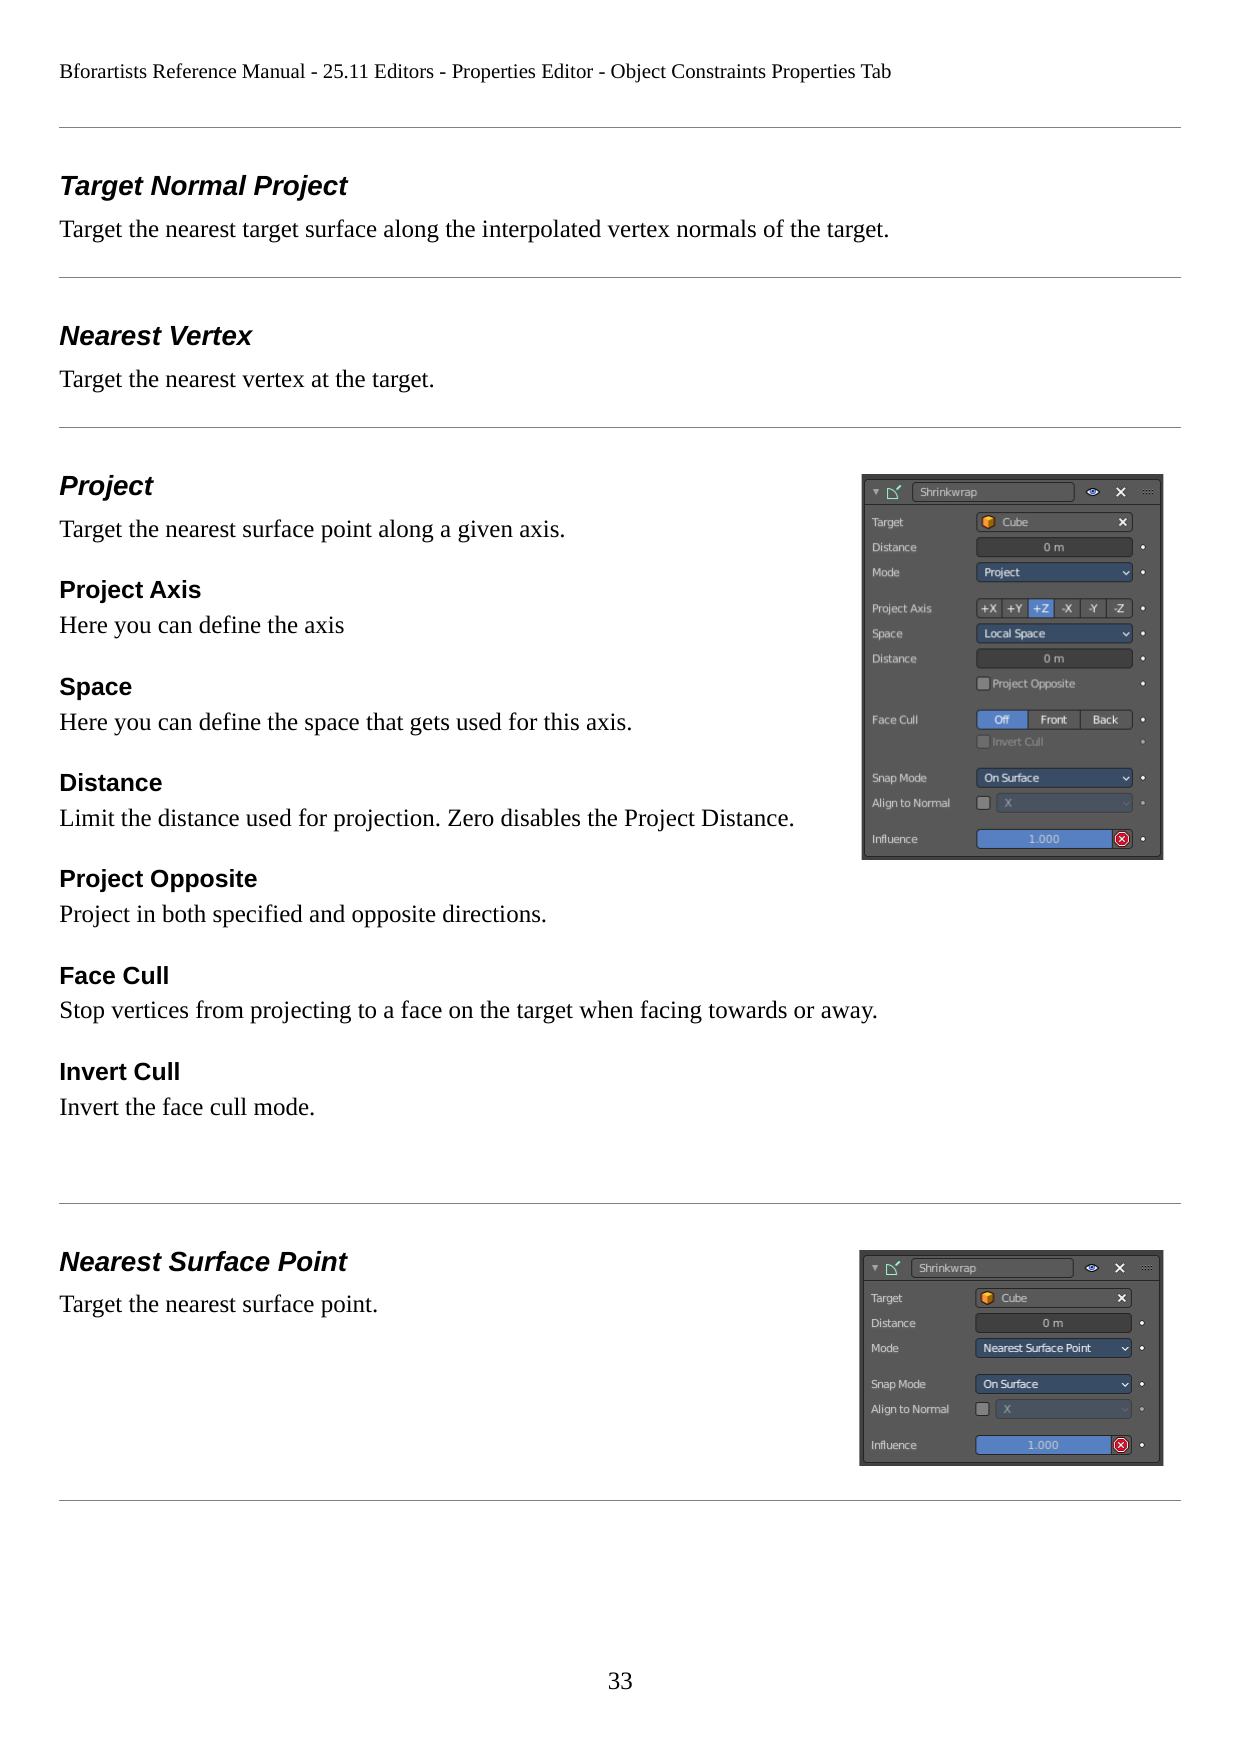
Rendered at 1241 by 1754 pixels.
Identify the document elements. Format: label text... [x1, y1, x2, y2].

text Target the nearest surface point. [59, 1289, 859, 1318]
text Here you can define the axis [59, 610, 861, 639]
subtitle Project Axis [59, 575, 861, 604]
subtitle [1164, 672, 1181, 700]
subtitle Project [59, 469, 1181, 501]
text Limit the distance used for projection. Zero disables the Project Distance. [59, 803, 861, 832]
subtitle [1164, 768, 1181, 797]
subtitle Invert Cull [59, 1057, 1181, 1086]
subtitle Face Cull [59, 961, 1181, 989]
picture [861, 474, 1164, 860]
text Here you can define the space that gets used for this axis. [59, 707, 861, 735]
subtitle Target Normal Project [59, 169, 1181, 201]
text Stop vertices from projecting to a face on the target when facing towards or away. [59, 996, 1181, 1024]
subtitle Nearest Surface Point [59, 1245, 1181, 1277]
subtitle Distance [59, 768, 861, 797]
picture [859, 1250, 1164, 1466]
text Invert the face cull mode. [59, 1092, 1181, 1121]
text Target the nearest target surface along the interpolated vertex normals of the target. [59, 214, 1181, 242]
subtitle Nearest Vertex [59, 319, 1181, 351]
text Project in both specified and opposite directions. [59, 899, 1181, 928]
text Target the nearest vertex at the target. [59, 364, 1181, 392]
subtitle Project Opposite [59, 864, 1181, 893]
subtitle Space [59, 672, 861, 700]
subtitle [1164, 575, 1181, 604]
text Target the nearest surface point along a given axis. [59, 514, 861, 543]
